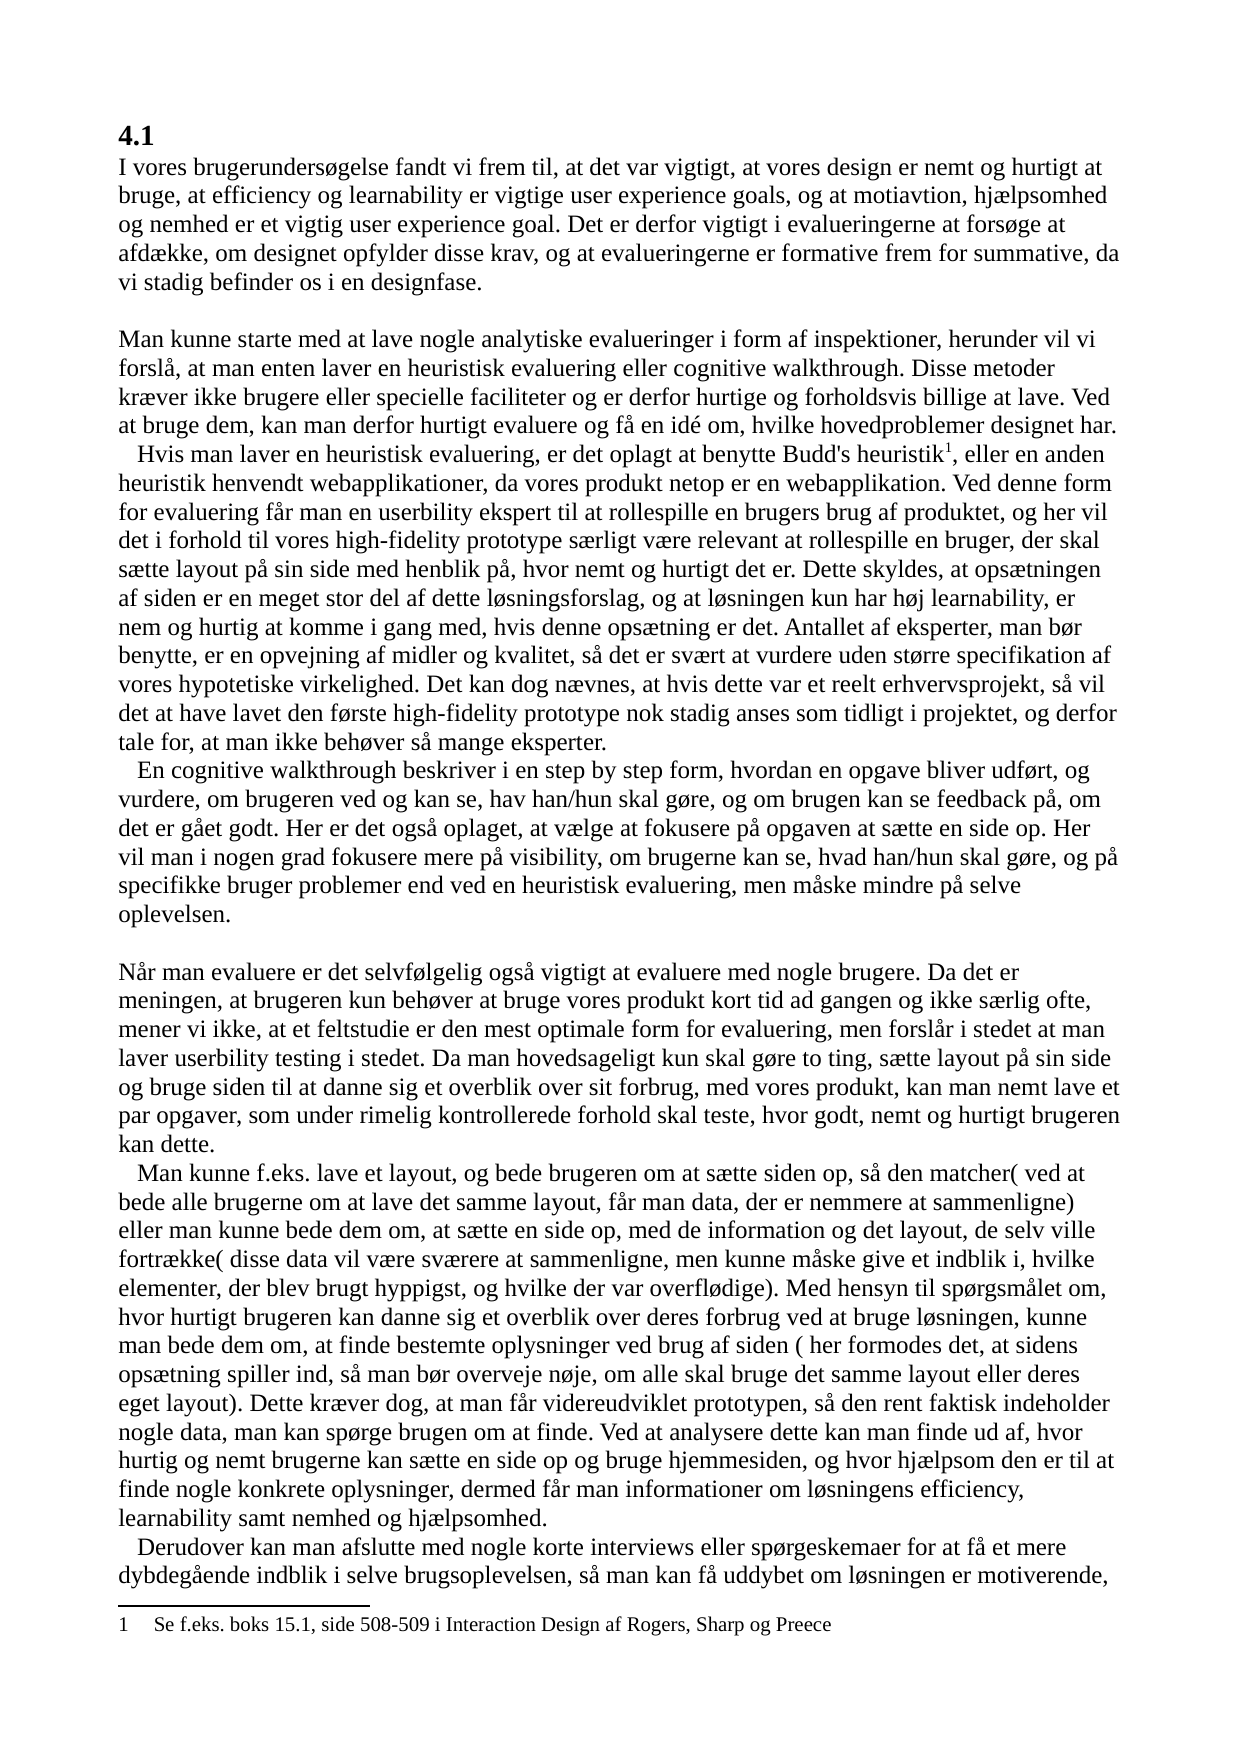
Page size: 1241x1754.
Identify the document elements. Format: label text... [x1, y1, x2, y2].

text Se f.eks. boks 15.1, side 508-509 i Interaction Design af Rogers, Sharp og Preece [118, 1612, 1122, 1636]
text Man kunne starte med at lave nogle analytiske evalueringer i form af inspektioner, herunder vil vi forslå, at man enten laver en heuristisk evaluering eller cognitive walkthrough. Disse metoder kræver ikke brugere eller specielle faciliteter og er derfor hurtige og forholdsvis billige at lave. Ved at bruge dem, kan man derfor hurtigt evaluere og få en idé om, hvilke hovedproblemer designet har. [118, 324, 1122, 439]
text Derudover kan man afslutte med nogle korte interviews eller spørgeskemaer for at få et mere dybdegående indblik i selve brugsoplevelsen, så man kan få uddybet om løsningen er motiverende, [118, 1532, 1122, 1589]
text I vores brugerundersøgelse fandt vi frem til, at det var vigtigt, at vores design er nemt og hurtigt at bruge, at efficiency og learnability er vigtige user experience goals, og at motiavtion, hjælpsomhed og nemhed er et vigtig user experience goal. Det er derfor vigtigt i evalueringerne at forsøge at afdække, om designet opfylder disse krav, og at evalueringerne er formative frem for summative, da vi stadig befinder os i en designfase. [118, 152, 1122, 295]
text Man kunne f.eks. lave et layout, og bede brugeren om at sætte siden op, så den matcher( ved at bede alle brugerne om at lave det samme layout, får man data, der er nemmere at sammenligne) eller man kunne bede dem om, at sætte en side op, med de information og det layout, de selv ville fortrække( disse data vil være sværere at sammenligne, men kunne måske give et indblik i, hvilke elementer, der blev brugt hyppigst, og hvilke der var overflødige). Med hensyn til spørgsmålet om, hvor hurtigt brugeren kan danne sig et overblik over deres forbrug ved at bruge løsningen, kunne man bede dem om, at finde bestemte oplysninger ved brug af siden ( her formodes det, at sidens opsætning spiller ind, så man bør overveje nøje, om alle skal bruge det samme layout eller deres eget layout). Dette kræver dog, at man får videreudviklet prototypen, så den rent faktisk indeholder nogle data, man kan spørge brugen om at finde. Ved at analysere dette kan man finde ud af, hvor hurtig og nemt brugerne kan sætte en side op og bruge hjemmesiden, og hvor hjælpsom den er til at finde nogle konkrete oplysninger, dermed får man informationer om løsningens efficiency, learnability samt nemhed og hjælpsomhed. [118, 1158, 1122, 1532]
text En cognitive walkthrough beskriver i en step by step form, hvordan en opgave bliver udført, og vurdere, om brugeren ved og kan se, hav han/hun skal gøre, og om brugen kan se feedback på, om det er gået godt. Her er det også oplaget, at vælge at fokusere på opgaven at sætte en side op. Her vil man i nogen grad fokusere mere på visibility, om brugerne kan se, hvad han/hun skal gøre, og på specifikke bruger problemer end ved en heuristisk evaluering, men måske mindre på selve oplevelsen. [118, 755, 1122, 928]
text 4.1 [118, 118, 1122, 152]
text Når man evaluere er det selvfølgelig også vigtigt at evaluere med nogle brugere. Da det er meningen, at brugeren kun behøver at bruge vores produkt kort tid ad gangen og ikke særlig ofte, mener vi ikke, at et feltstudie er den mest optimale form for evaluering, men forslår i stedet at man laver userbility testing i stedet. Da man hovedsageligt kun skal gøre to ting, sætte layout på sin side og bruge siden til at danne sig et overblik over sit forbrug, med vores produkt, kan man nemt lave et par opgaver, som under rimelig kontrollerede forhold skal teste, hvor godt, nemt og hurtigt brugeren kan dette. [118, 957, 1122, 1158]
text Hvis man laver en heuristisk evaluering, er det oplagt at benytte Budd's heuristik, eller en anden heuristik henvendt webapplikationer, da vores produkt netop er en webapplikation. Ved denne form for evaluering får man en userbility ekspert til at rollespille en brugers brug af produktet, og her vil det i forhold til vores high-fidelity prototype særligt være relevant at rollespille en bruger, der skal sætte layout på sin side med henblik på, hvor nemt og hurtigt det er. Dette skyldes, at opsætningen af siden er en meget stor del af dette løsningsforslag, og at løsningen kun har høj learnability, er nem og hurtig at komme i gang med, hvis denne opsætning er det. Antallet af eksperter, man bør benytte, er en opvejning af midler og kvalitet, så det er svært at vurdere uden større specifikation af vores hypotetiske virkelighed. Det kan dog nævnes, at hvis dette var et reelt erhvervsprojekt, så vil det at have lavet den første high-fidelity prototype nok stadig anses som tidligt i projektet, og derfor tale for, at man ikke behøver så mange eksperter. [118, 439, 1122, 755]
